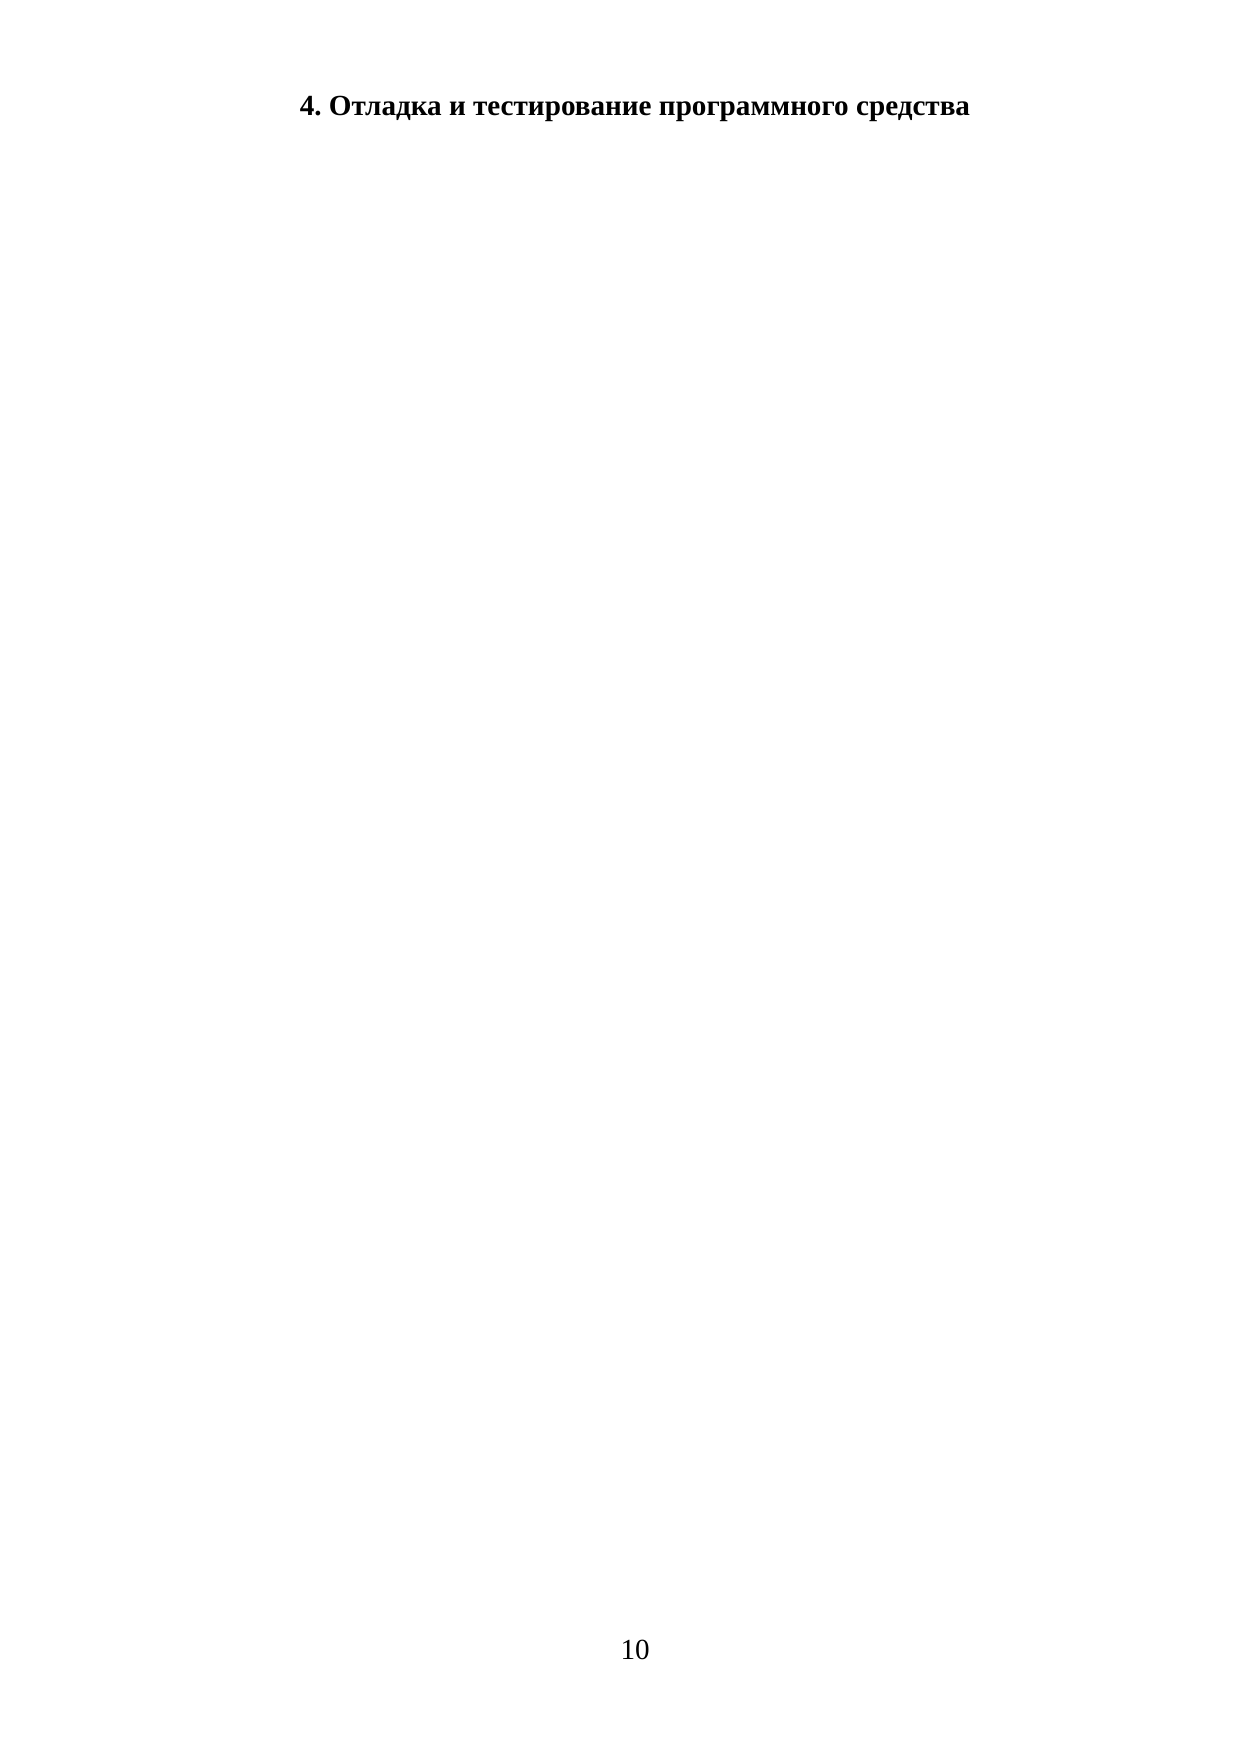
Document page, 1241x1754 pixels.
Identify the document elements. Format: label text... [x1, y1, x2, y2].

subtitle Отладка и тестирование программного средства [118, 88, 1152, 122]
